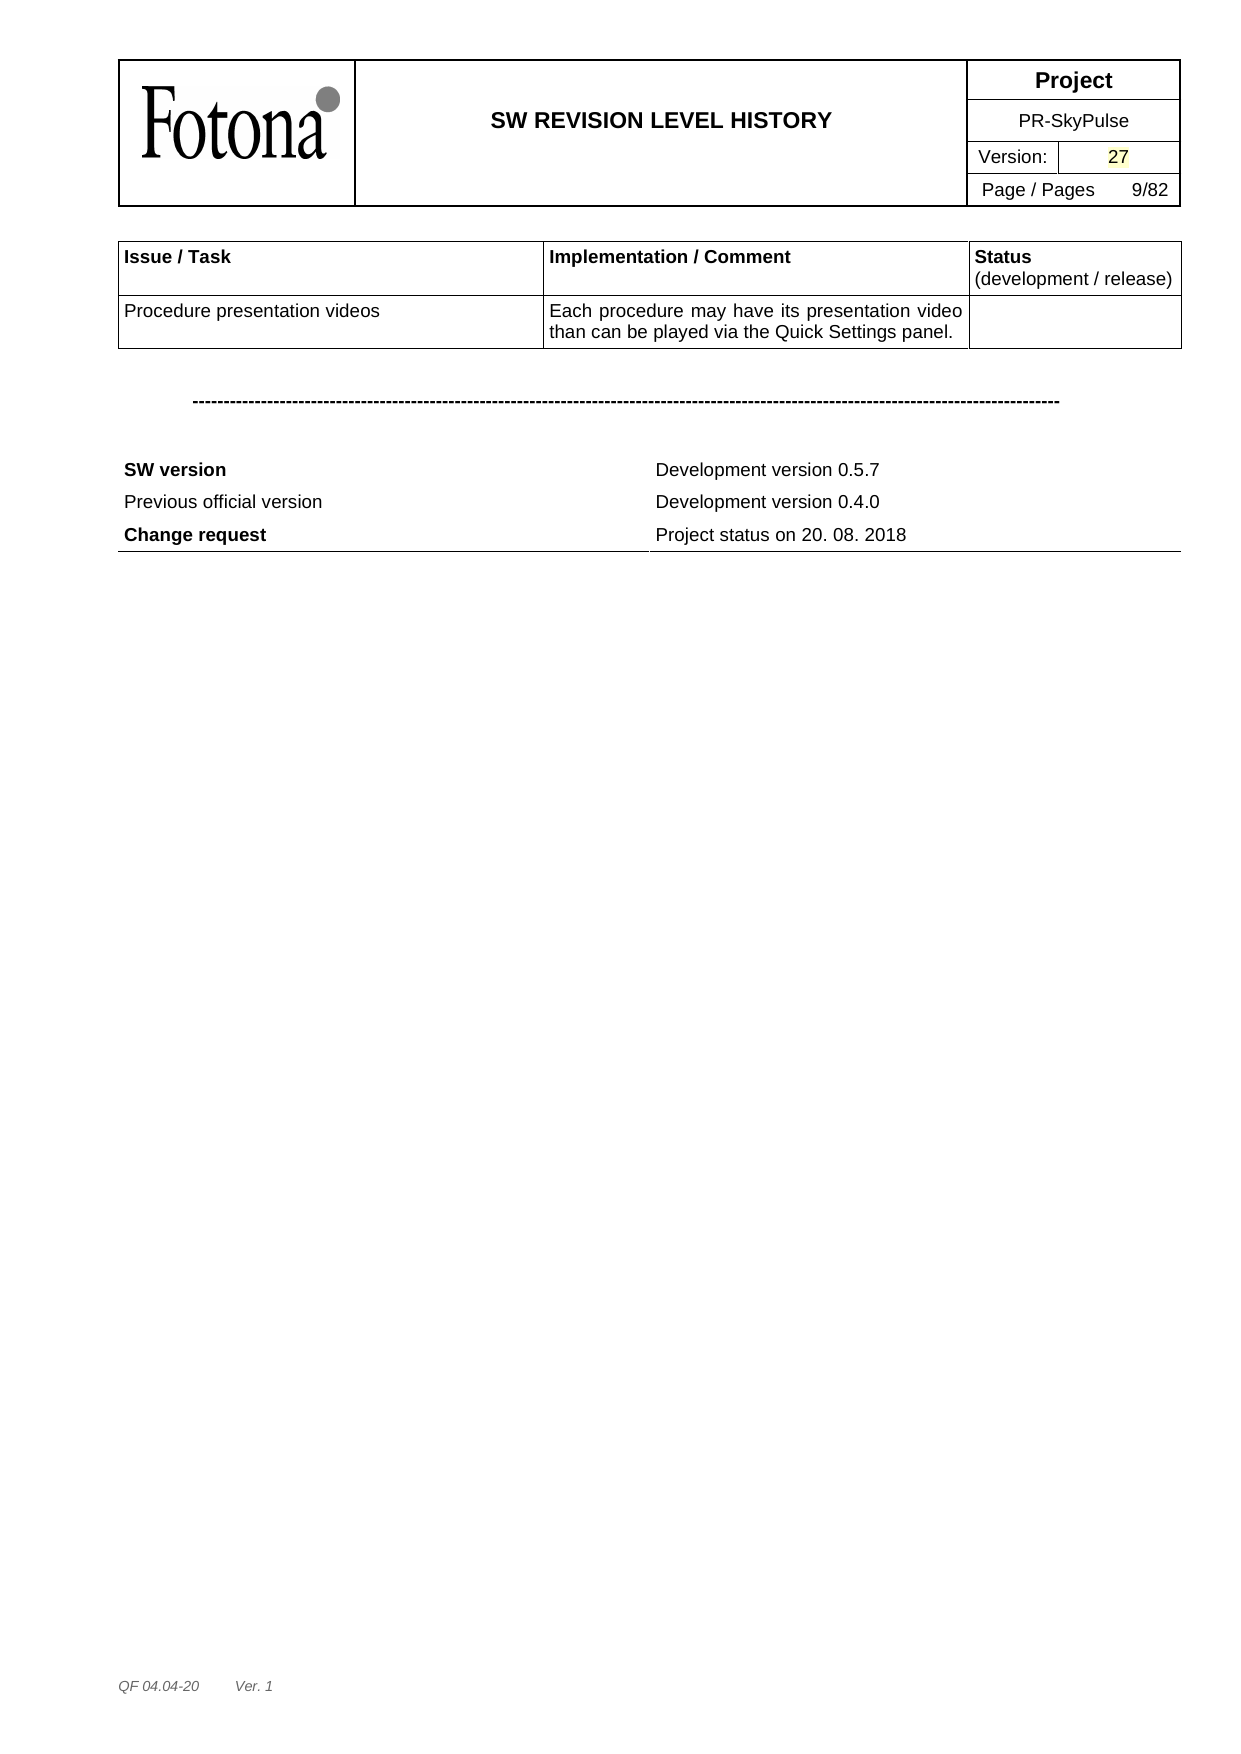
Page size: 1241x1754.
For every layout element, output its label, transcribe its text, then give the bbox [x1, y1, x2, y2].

table_header Status (development / release) [970, 242, 1181, 295]
table_cell Procedure presentation videos [119, 296, 543, 348]
table_cell Previous official version [118, 486, 649, 519]
table_cell Each procedure may have its presentation video than can be played via the Quick Settings panel. [544, 296, 968, 348]
table_header Issue / Task [119, 242, 543, 295]
table_header SW version [118, 454, 649, 486]
table_cell Development version 0.4.0 [650, 486, 1181, 519]
table_header Development version 0.5.7 [650, 454, 1181, 486]
table_cell [970, 296, 1181, 348]
table_cell Change request [118, 519, 649, 551]
table_header Implementation / Comment [544, 242, 968, 295]
text ------------------------------------------------------------------------------------------------------------------------------------------- [118, 391, 1163, 412]
table_cell Project status on 20. 08. 2018 [650, 519, 1181, 551]
